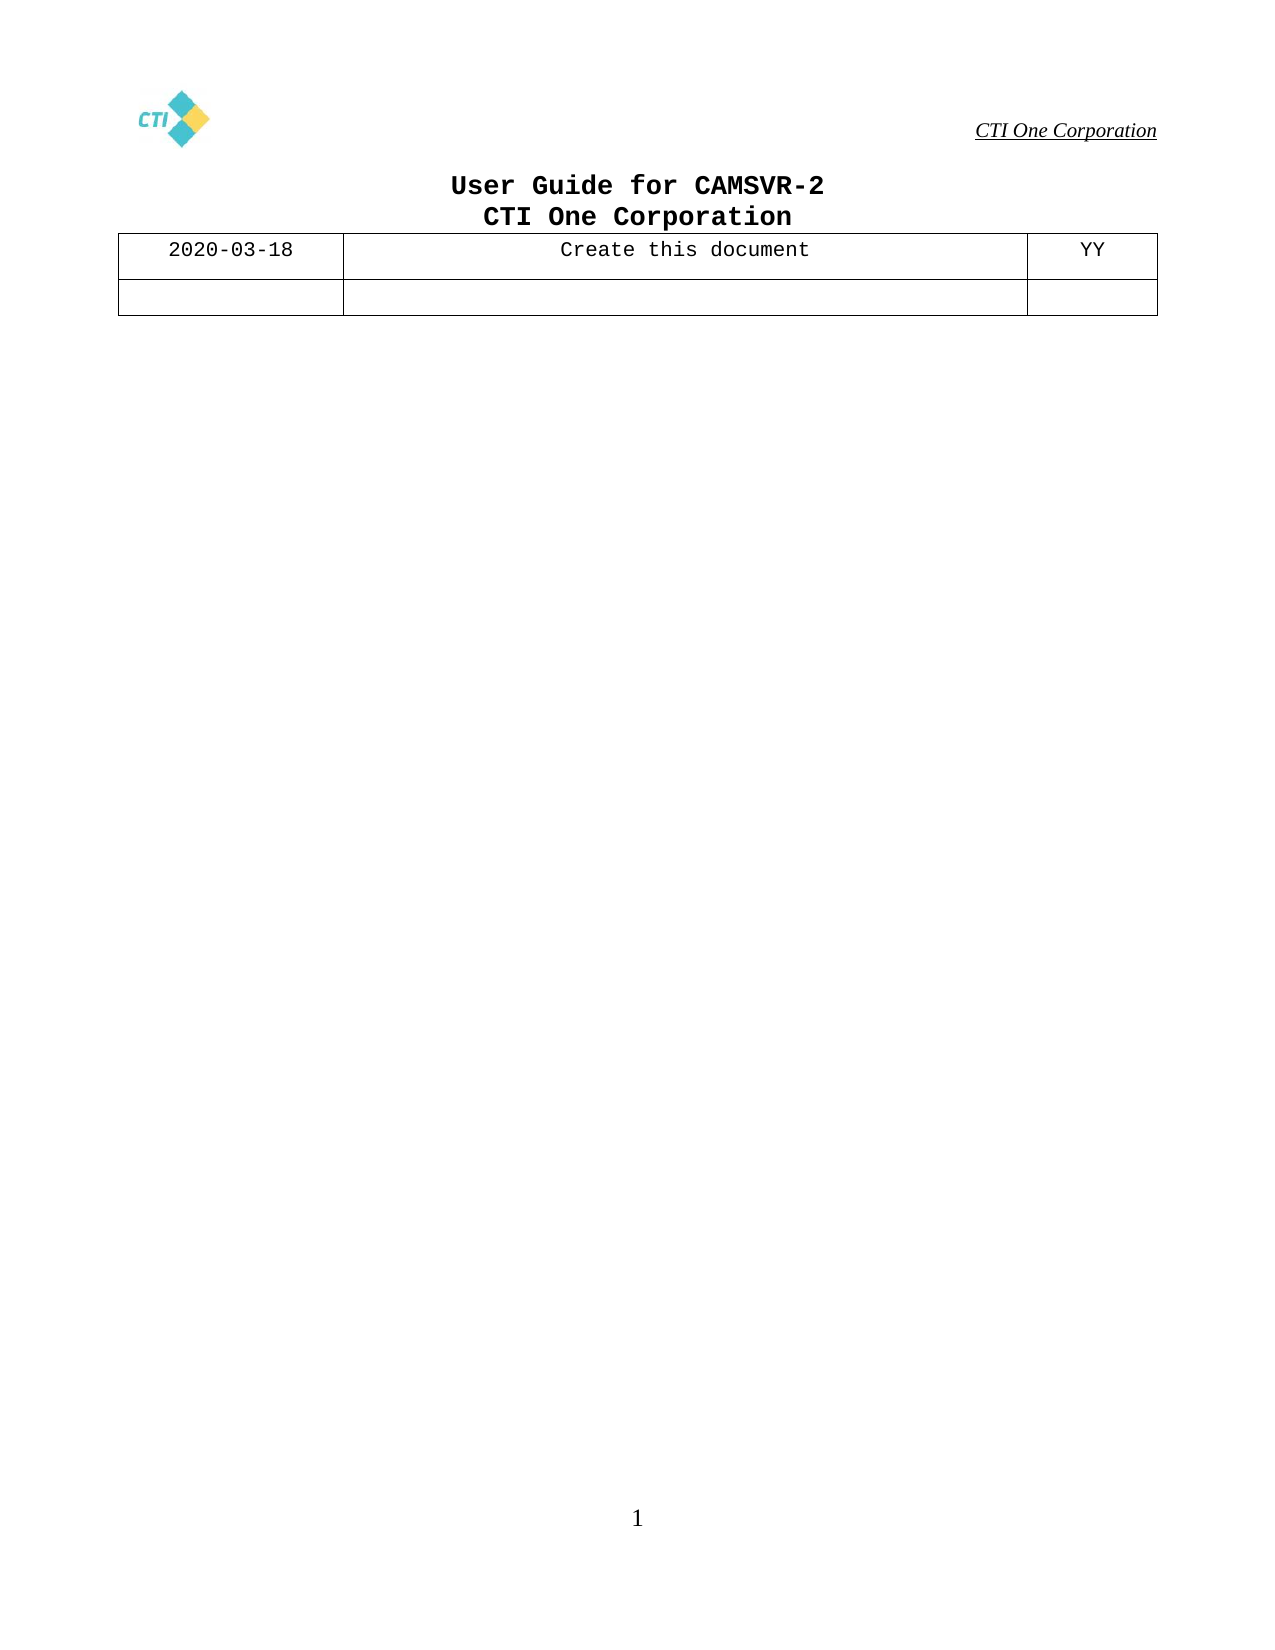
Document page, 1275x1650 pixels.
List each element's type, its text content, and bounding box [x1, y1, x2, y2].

table_header 2020-03-18 [119, 234, 343, 279]
table_cell [344, 280, 1027, 314]
picture [138, 83, 212, 149]
table_header Create this document [344, 234, 1027, 279]
text User Guide for CAMSVR-2 [118, 172, 1157, 202]
table_cell [1028, 280, 1157, 314]
table_cell [119, 280, 343, 314]
table_header YY [1028, 234, 1157, 279]
text CTI One Corporation [118, 202, 1157, 233]
